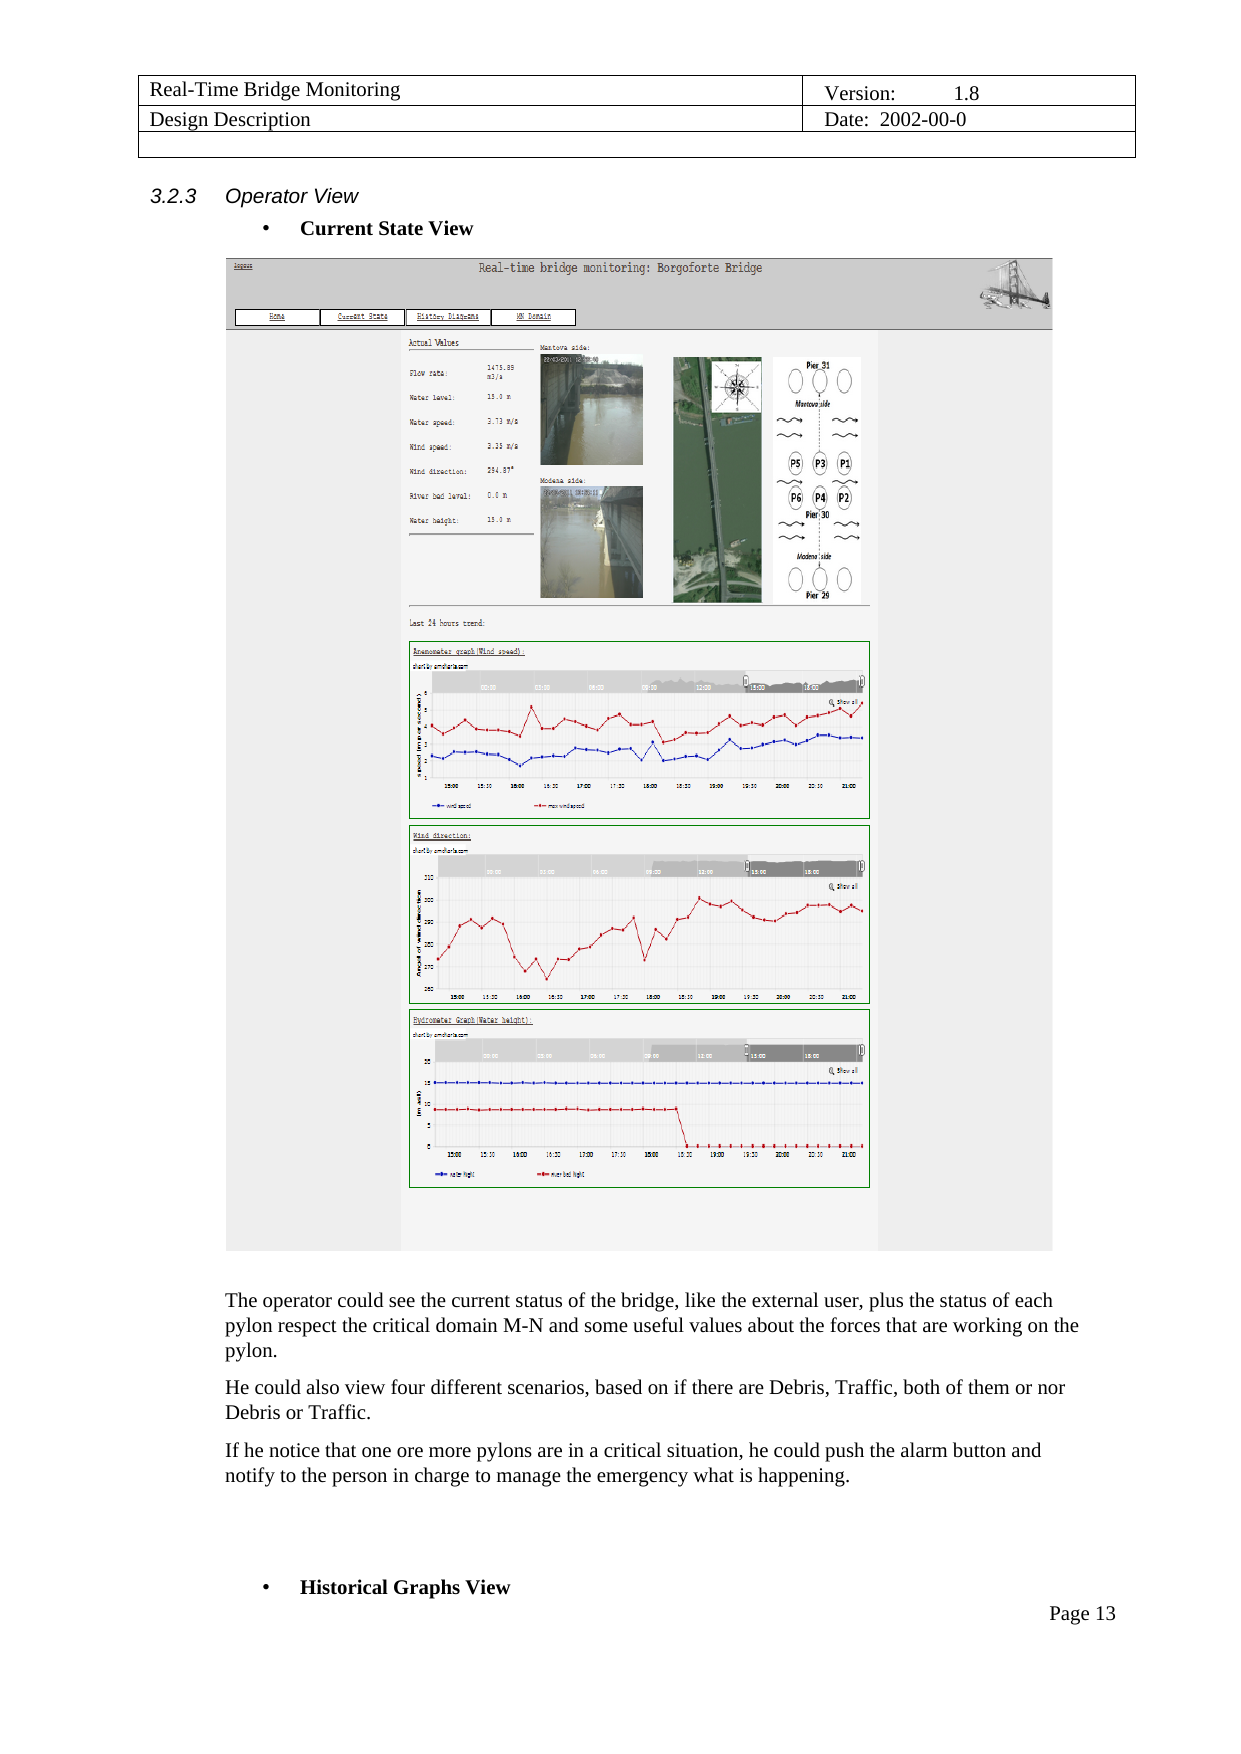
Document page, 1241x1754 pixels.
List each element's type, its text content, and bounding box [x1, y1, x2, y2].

list Current State View [262, 214, 1090, 239]
text The operator could see the current status of the bridge, like the external user, plus the status of each pylon respect the critical domain M-N and some useful values about the forces that are working on the pylon. [225, 1287, 1090, 1362]
subtitle Operator View [150, 183, 1090, 208]
list Historical Graphs View [262, 1574, 1090, 1599]
text If he notice that one ore more pylons are in a critical situation, he could push the alarm button and notify to the person in charge to manage the emergency what is happening. [225, 1437, 1090, 1487]
text He could also view four different scenarios, based on if there are Debris, Traffic, both of them or nor Debris or Traffic. [225, 1374, 1090, 1424]
picture [226, 258, 1053, 1251]
